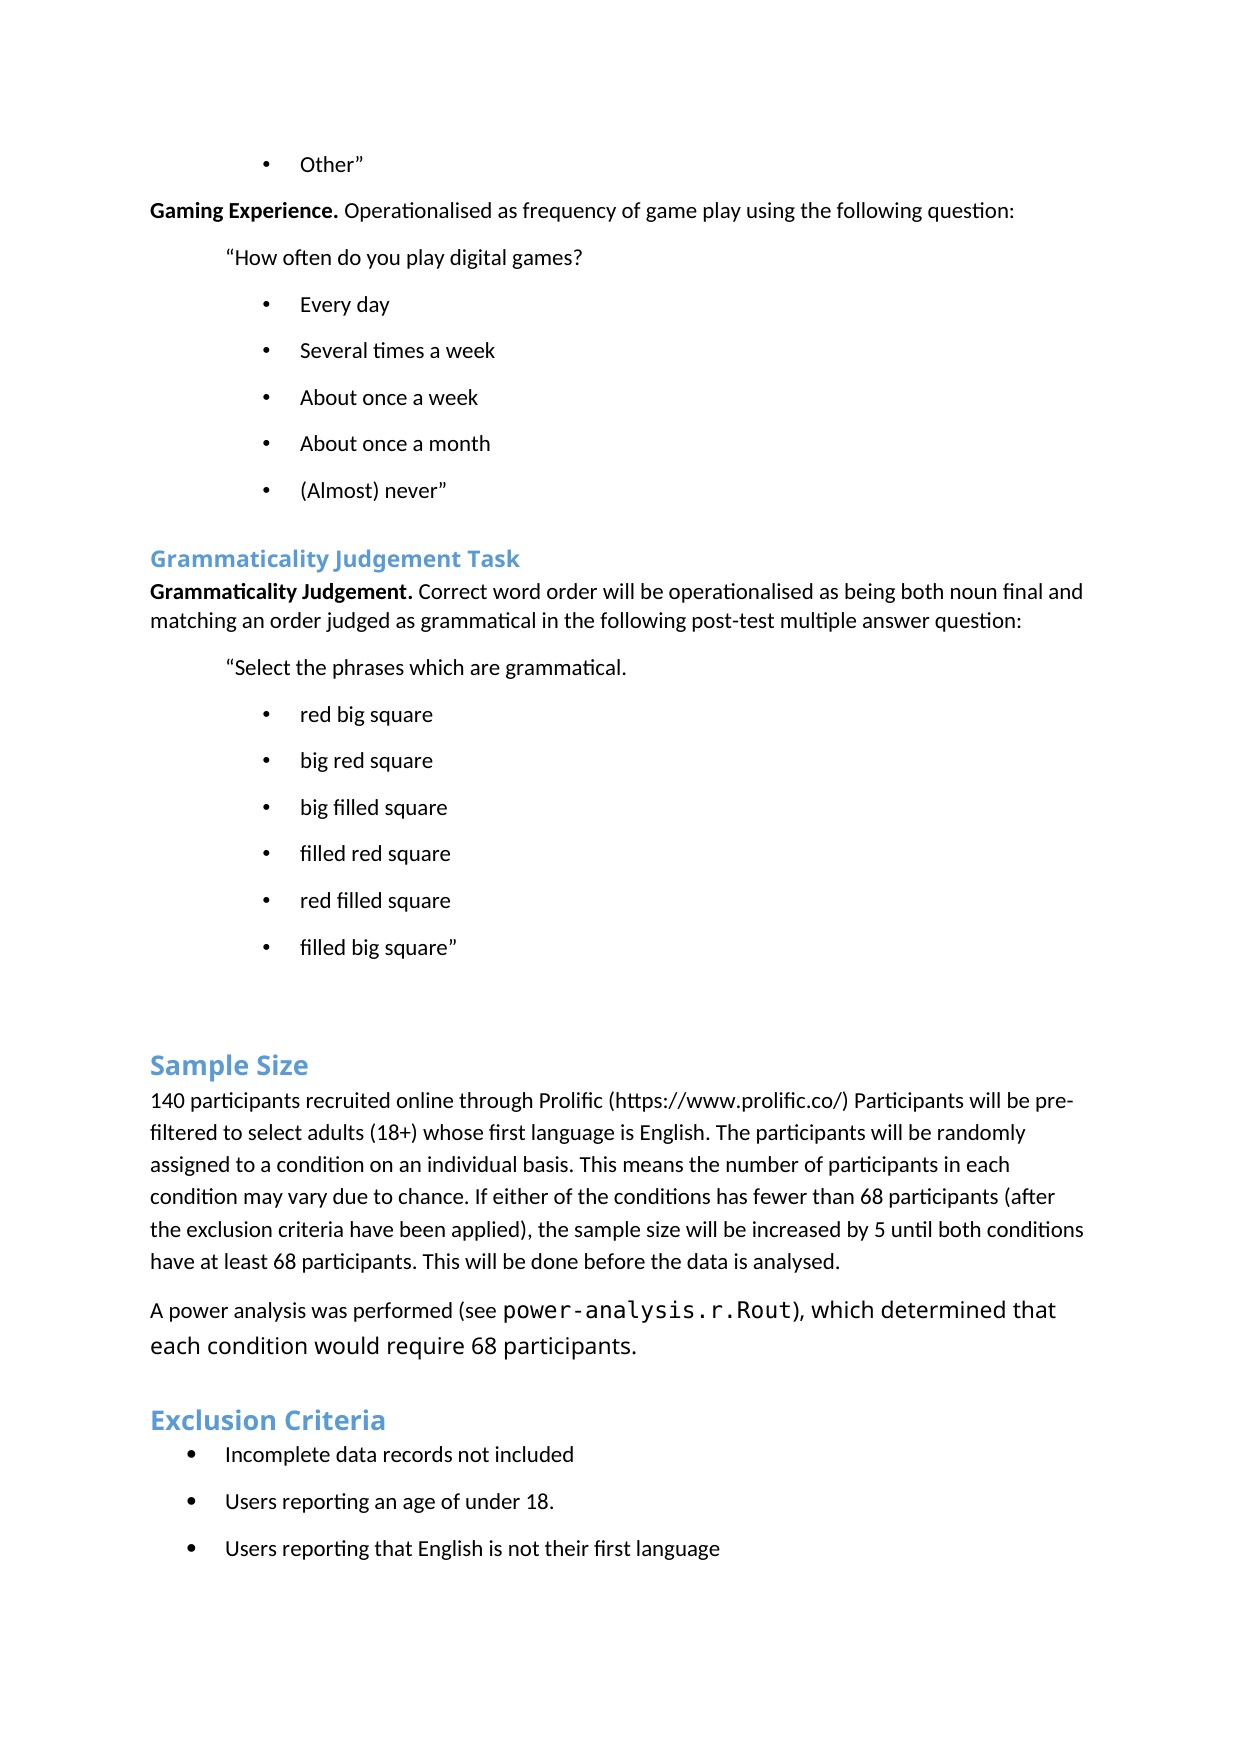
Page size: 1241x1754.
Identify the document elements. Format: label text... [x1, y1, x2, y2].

list red filled square [262, 886, 1090, 914]
list Several times a week [262, 336, 1090, 364]
list (Almost) never” [262, 476, 1090, 504]
list filled red square [262, 839, 1090, 867]
text Gaming Experience. Operationalised as frequency of game play using the following question: [150, 197, 1090, 224]
list Users reporting an age of under 18. [187, 1487, 1090, 1515]
list big filled square [262, 793, 1090, 821]
list filled big square” [262, 933, 1090, 961]
subtitle Grammaticality Judgement Task [150, 543, 1090, 574]
text A power analysis was performed (see power-analysis.r.Rout), which determined that each condition would require 68 participants. [150, 1294, 1090, 1361]
list About once a week [262, 383, 1090, 411]
text 140 participants recruited online through Prolific (https://www.prolific.co/) Participants will be pre-filtered to select adults (18+) whose first language is English. The participants will be randomly assigned to a condition on an individual basis. This means the number of participants in each condition may vary due to chance. If either of the conditions has fewer than 68 participants (after the exclusion criteria have been applied), the sample size will be increased by 5 until both conditions have at least 68 participants. This will be done before the data is analysed. [150, 1086, 1090, 1275]
list Other” [262, 150, 1090, 178]
list About once a month [262, 429, 1090, 457]
subtitle Sample Size [150, 1047, 1090, 1083]
list Incomplete data records not included [187, 1440, 1090, 1468]
text Grammaticality Judgement. Correct word order will be operationalised as being both noun final and matching an order judged as grammatical in the following post-test multiple answer question: [150, 577, 1090, 635]
list Users reporting that English is not their first language [187, 1534, 1090, 1562]
list red big square [262, 700, 1090, 728]
list big red square [262, 746, 1090, 774]
text “How often do you play digital games? [225, 243, 1090, 271]
text “Select the phrases which are grammatical. [225, 653, 1090, 681]
subtitle Exclusion Criteria [150, 1401, 1090, 1438]
list Every day [262, 290, 1090, 318]
